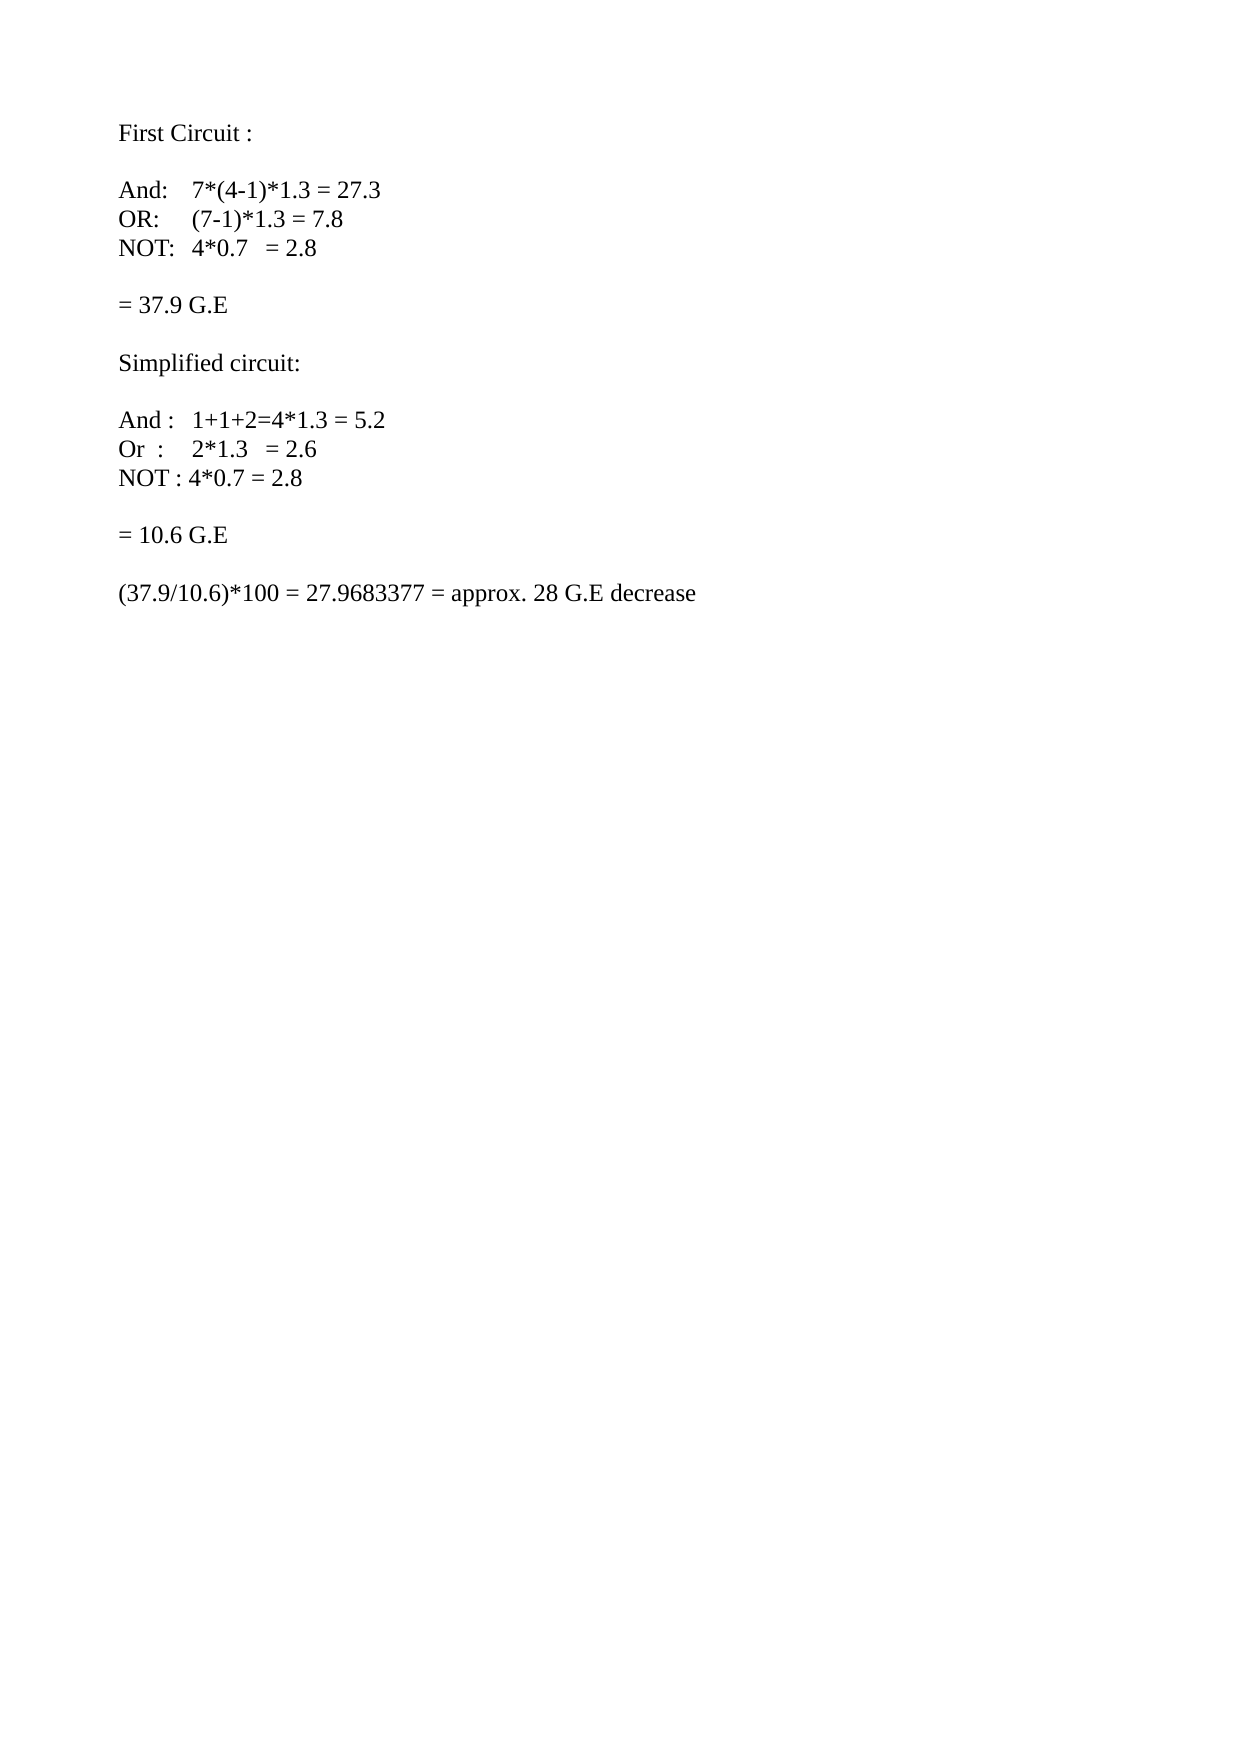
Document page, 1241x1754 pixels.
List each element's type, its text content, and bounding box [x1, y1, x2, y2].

text (37.9/10.6)*100 = 27.9683377 = approx. 28 G.E decrease [118, 578, 1122, 607]
text OR: (7-1)*1.3 = 7.8 [118, 204, 1122, 233]
text And : 1+1+2=4*1.3 = 5.2 [118, 406, 1122, 434]
text = 10.6 G.E [118, 521, 1122, 549]
text And: 7*(4-1)*1.3 = 27.3 [118, 176, 1122, 204]
text = 37.9 G.E [118, 291, 1122, 319]
text Or : 2*1.3 = 2.6 [118, 434, 1122, 463]
text NOT : 4*0.7 = 2.8 [118, 463, 1122, 492]
text First Circuit : [118, 118, 1122, 147]
text Simplified circuit: [118, 348, 1122, 377]
text NOT: 4*0.7 = 2.8 [118, 233, 1122, 262]
